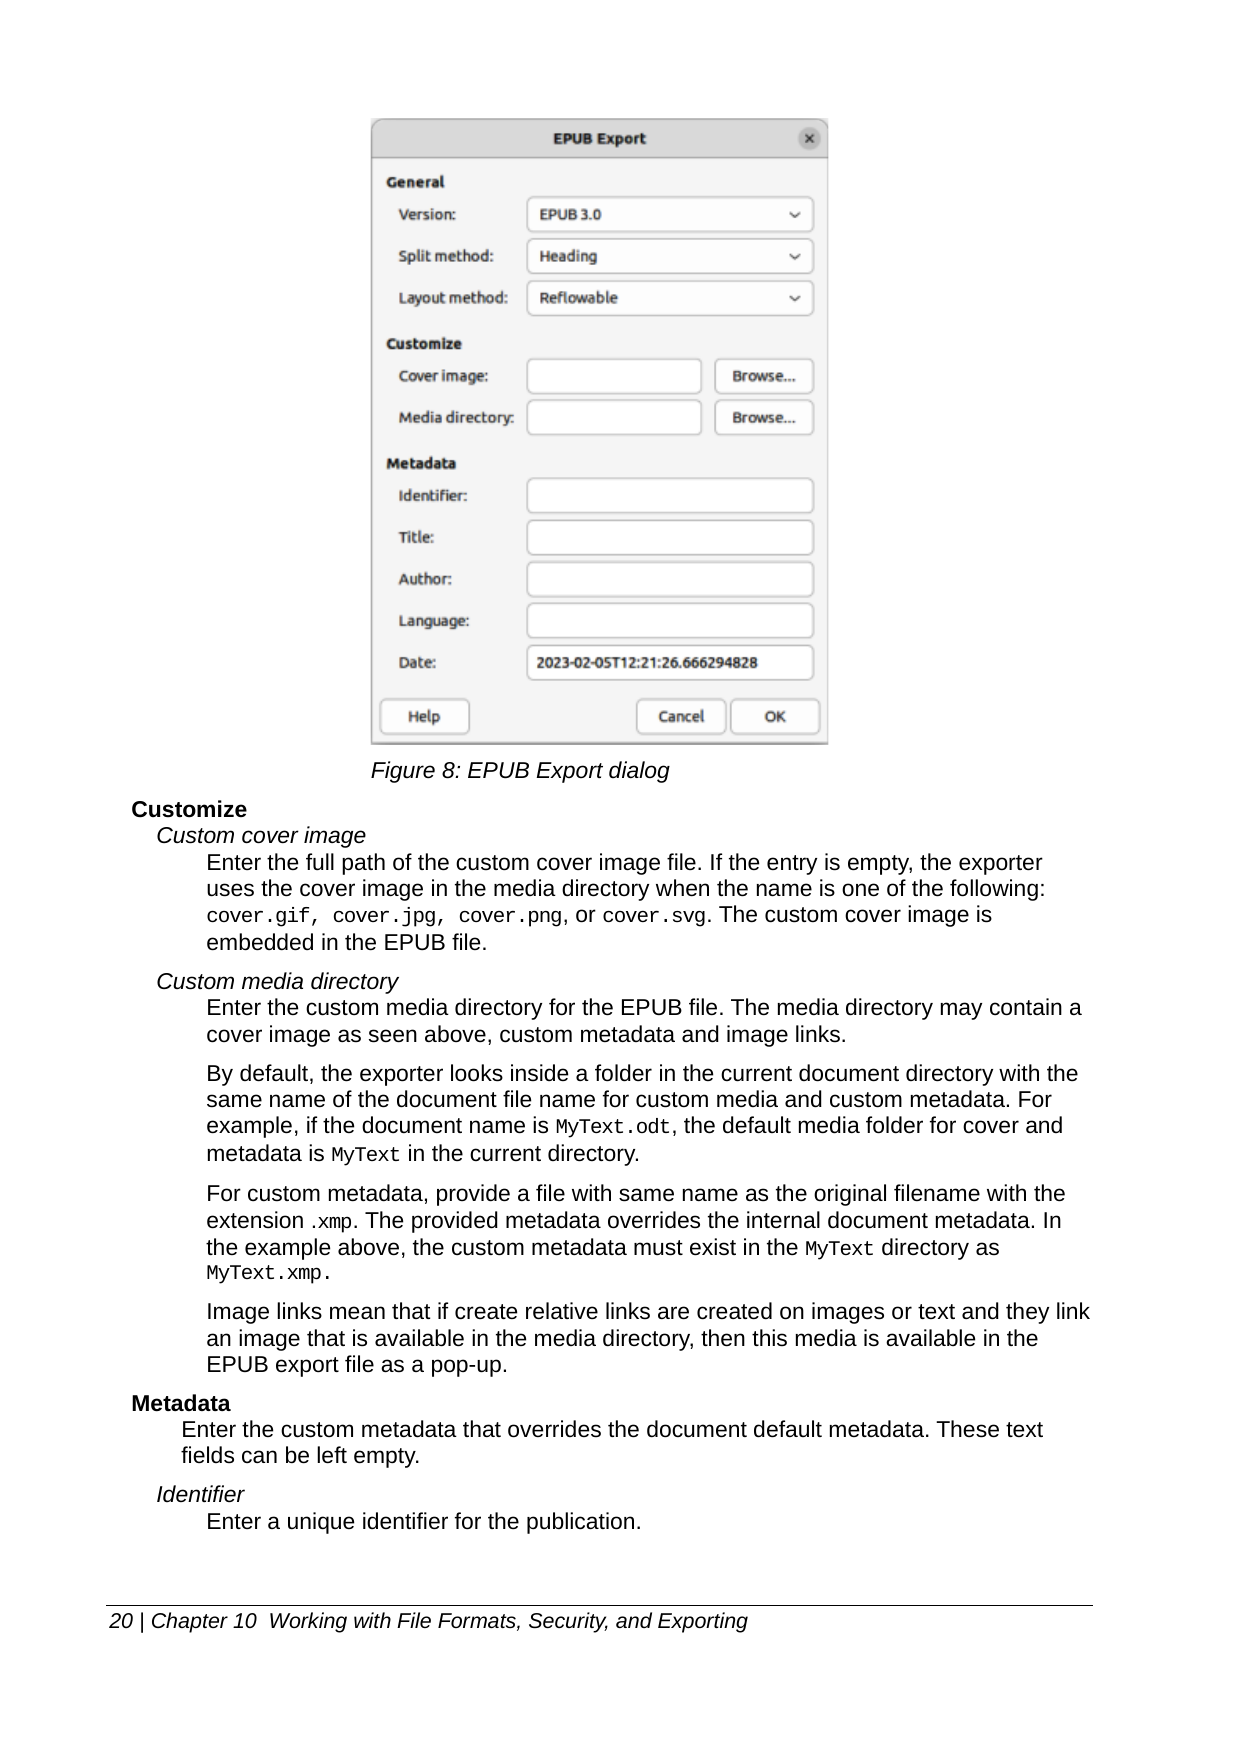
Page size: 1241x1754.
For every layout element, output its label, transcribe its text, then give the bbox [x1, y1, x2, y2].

text Image links mean that if create relative links are created on images or text and they link an image that is available in the media directory, then this media is available in the EPUB export file as a pop-up. [206, 1298, 1093, 1377]
text Figure 8: EPUB Export dialog [371, 757, 828, 783]
text Metadata [131, 1390, 1093, 1416]
text Enter the custom metadata that overrides the document default metadata. These text fields can be left empty. [181, 1416, 1093, 1469]
text Custom media directory [156, 968, 1093, 994]
text Enter the custom media directory for the EPUB file. The media directory may contain a cover image as seen above, custom metadata and image links. [206, 994, 1093, 1047]
text For custom metadata, provide a file with same name as the original filename with the extension .xmp. The provided metadata overrides the internal document metadata. In the example above, the custom metadata must exist in the MyText directory as MyText.xmp. [206, 1180, 1093, 1286]
picture [370, 118, 829, 745]
text Enter a unique identifier for the publication. [206, 1508, 1093, 1534]
text By default, the exporter looks inside a folder in the current document directory with the same name of the document file name for custom media and custom metadata. For example, if the document name is MyText.odt, the default media folder for cover and metadata is MyText in the current directory. [206, 1059, 1093, 1168]
text Enter the full path of the custom cover image file. If the entry is empty, the exporter uses the cover image in the media directory when the name is one of the following: cover.gif, cover.jpg, cover.png, or cover.svg. The custom cover image is embedded in the EPUB file. [206, 849, 1093, 956]
text Identifier [156, 1481, 1093, 1508]
text Custom cover image [156, 822, 1093, 849]
text Customize [131, 796, 1093, 822]
